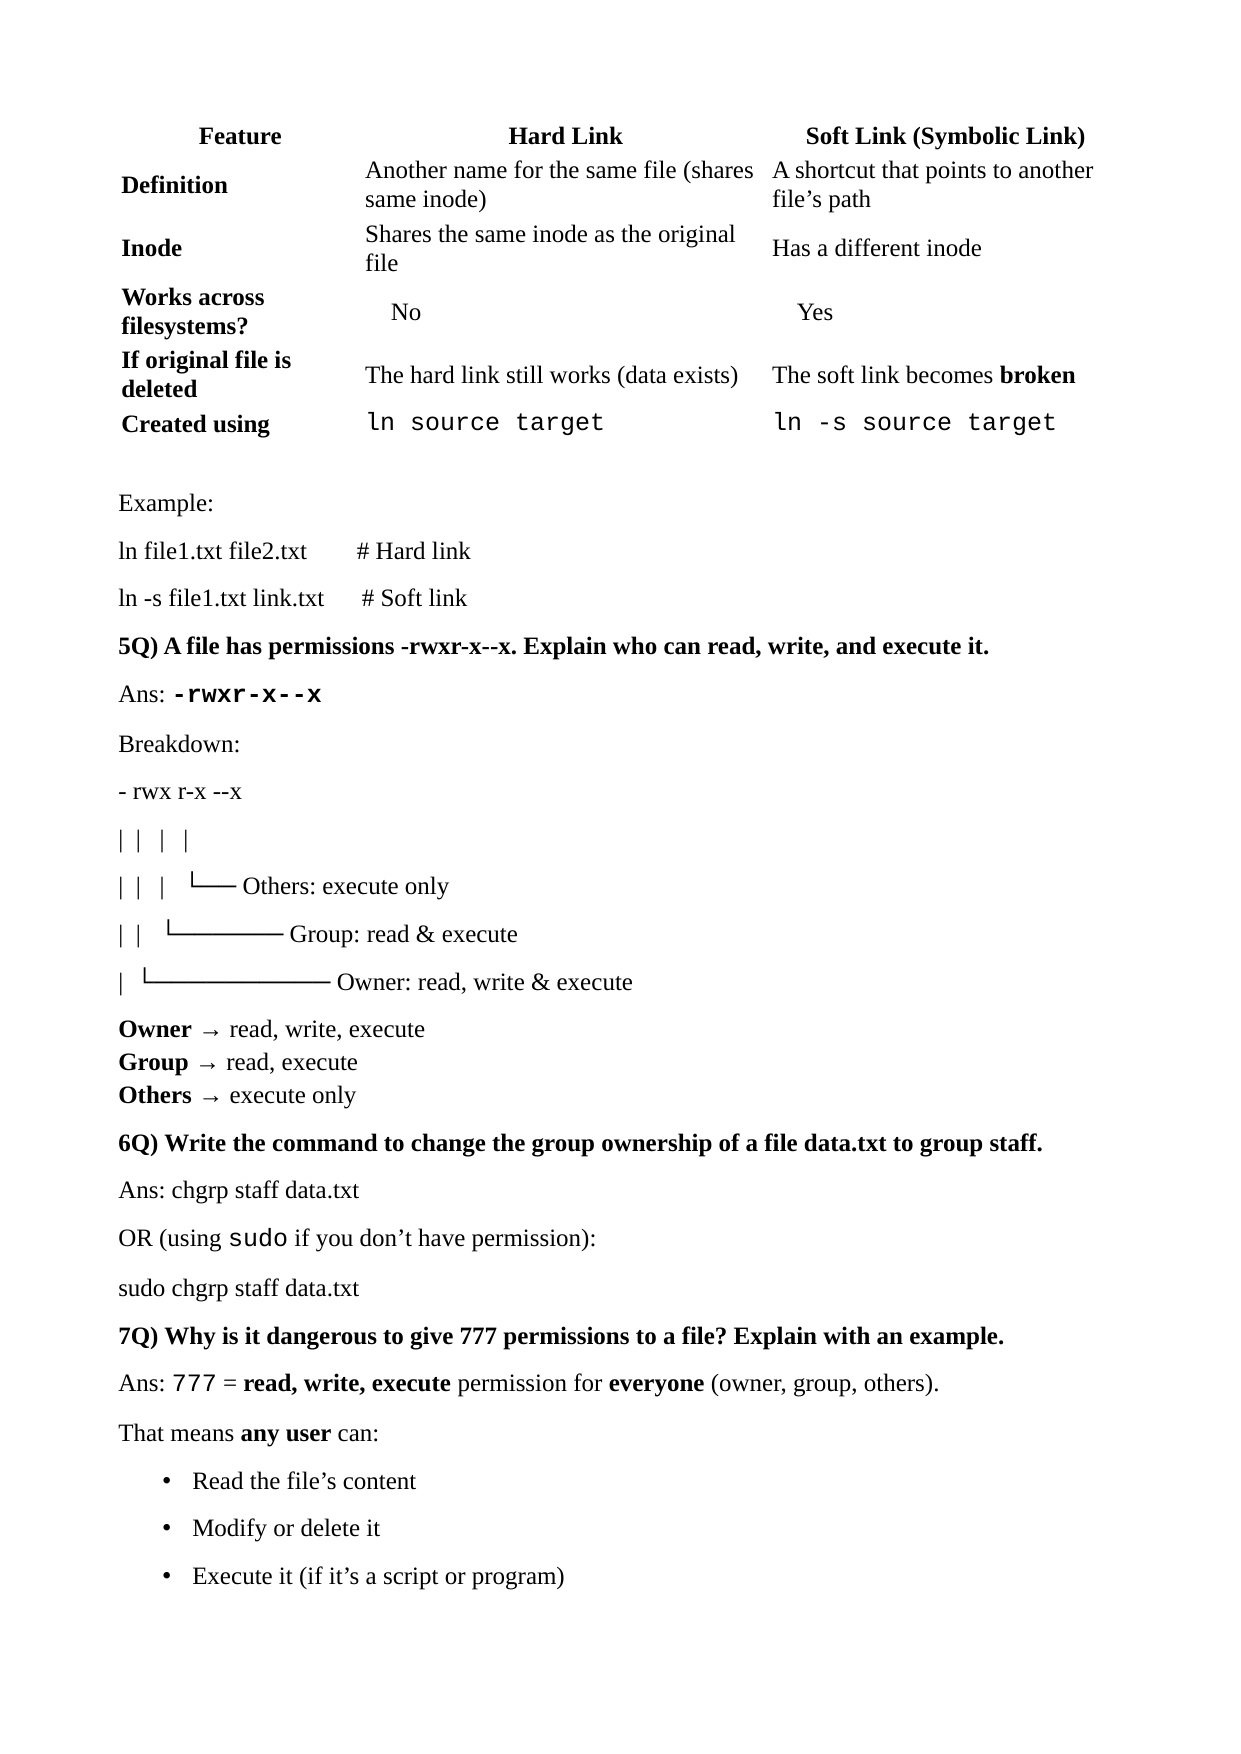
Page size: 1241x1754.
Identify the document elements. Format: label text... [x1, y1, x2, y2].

text Breakdown: [118, 729, 1122, 757]
table_cell Works across filesystems? [118, 279, 362, 343]
table_cell Inode [118, 216, 362, 279]
table_header Hard Link [362, 118, 769, 153]
table_cell Created using [118, 406, 362, 441]
table_cell Definition [118, 153, 362, 216]
list Execute it (if it’s a script or program) [162, 1561, 1122, 1590]
text OR (using sudo if you don’t have permission): [118, 1223, 1122, 1254]
text ln file1.txt file2.txt # Hard link [118, 536, 1122, 564]
text | | | | [118, 824, 1122, 853]
table_cell ❌ No [362, 279, 769, 343]
text That means any user can: [118, 1418, 1122, 1447]
table_cell ln source target [362, 406, 769, 441]
text Owner → read, write, execute Group → read, execute Others → execute only [118, 1014, 1122, 1109]
text | | └────── Group: read & execute [118, 919, 1122, 948]
table_cell Shares the same inode as the original file [362, 216, 769, 279]
table_header Soft Link (Symbolic Link) [769, 118, 1122, 153]
text 6Q) Write the command to change the group ownership of a file data.txt to group staff. [118, 1128, 1122, 1157]
text Ans: -rwxr-x--x [118, 679, 1122, 709]
text 5Q) A file has permissions -rwxr-x--x. Explain who can read, write, and execute it. [118, 631, 1122, 660]
text Example: [118, 488, 1122, 517]
text | | | └── Others: execute only [118, 871, 1122, 900]
table_cell Has a different inode [769, 216, 1122, 279]
table_cell ln -s source target [769, 406, 1122, 441]
table_cell Another name for the same file (shares same inode) [362, 153, 769, 216]
text 7Q) Why is it dangerous to give 777 permissions to a file? Explain with an example. [118, 1321, 1122, 1349]
table_cell The soft link becomes broken [769, 343, 1122, 406]
text ln -s file1.txt link.txt # Soft link [118, 583, 1122, 612]
table_cell If original file is deleted [118, 343, 362, 406]
table_cell ✅ Yes [769, 279, 1122, 343]
table_cell The hard link still works (data exists) [362, 343, 769, 406]
text Ans: 777 = read, write, execute permission for everyone (owner, group, others). [118, 1368, 1122, 1399]
list Read the file’s content [162, 1466, 1122, 1495]
table_cell A shortcut that points to another file’s path [769, 153, 1122, 216]
text Ans: chgrp staff data.txt [118, 1176, 1122, 1204]
text - rwx r-x --x [118, 776, 1122, 805]
list Modify or delete it [162, 1513, 1122, 1542]
table_header Feature [118, 118, 362, 153]
text | └────────── Owner: read, write & execute [118, 967, 1122, 995]
text sudo chgrp staff data.txt [118, 1273, 1122, 1302]
